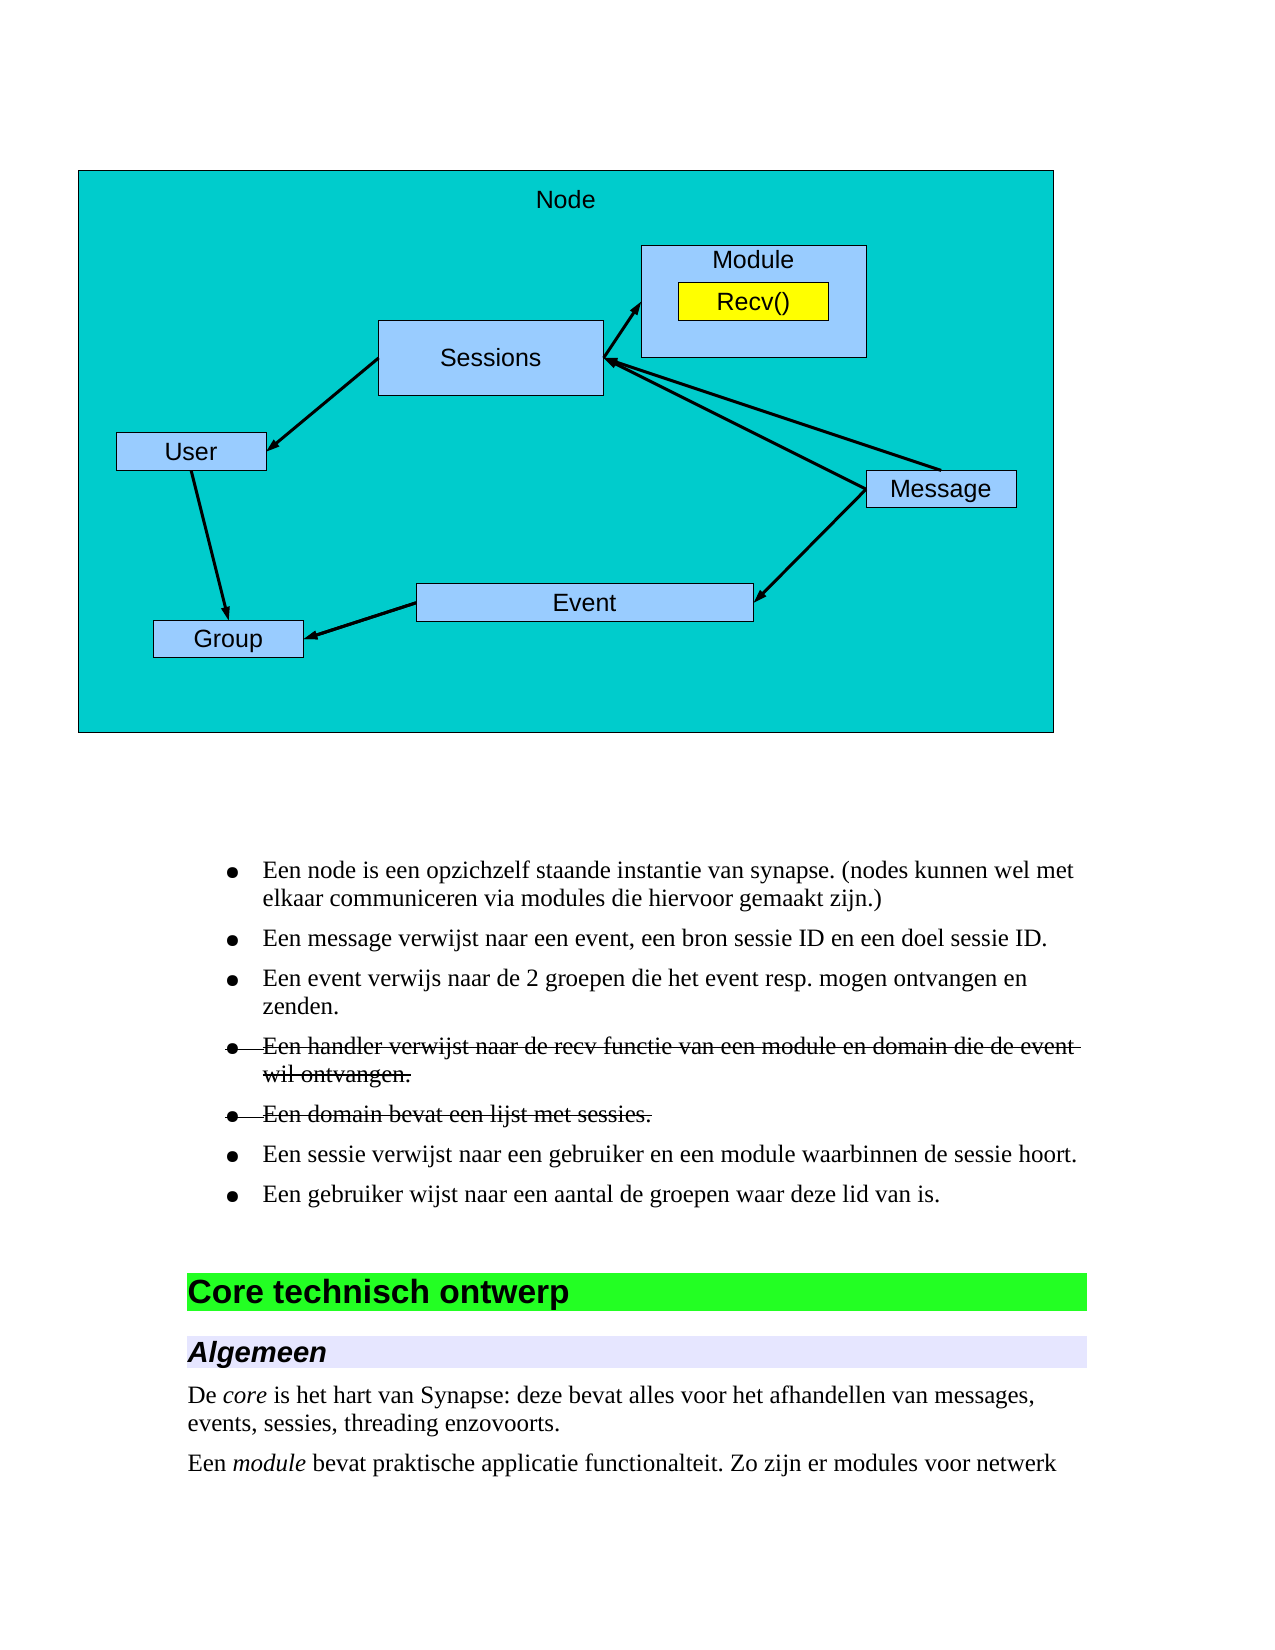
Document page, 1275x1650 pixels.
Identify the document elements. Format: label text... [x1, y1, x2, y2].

list Een event verwijs naar de 2 groepen die het event resp. mogen ontvangen en zenden. [225, 964, 1087, 1020]
text Een module bevat praktische applicatie functionalteit. Zo zijn er modules voor netwerk [187, 1449, 1087, 1477]
list Een message verwijst naar een event, een bron sessie ID en een doel sessie ID. [225, 924, 1087, 952]
list Een sessie verwijst naar een gebruiker en een module waarbinnen de sessie hoort. [225, 1140, 1087, 1168]
list Een domain bevat een lijst met sessies. [225, 1100, 1087, 1128]
list Een handler verwijst naar de recv functie van een module en domain die de event wil ontvangen. [225, 1032, 1087, 1088]
subtitle Core technisch ontwerp [187, 1273, 1087, 1311]
subtitle Algemeen [187, 1336, 1087, 1368]
list Een node is een opzichzelf staande instantie van synapse. (nodes kunnen wel met elkaar communiceren via modules die hiervoor gemaakt zijn.) [225, 150, 1087, 912]
list Een gebruiker wijst naar een aantal de groepen waar deze lid van is. [225, 1181, 1087, 1208]
text De core is het hart van Synapse: deze bevat alles voor het afhandellen van messages, events, sessies, threading enzovoorts. [187, 1381, 1087, 1436]
